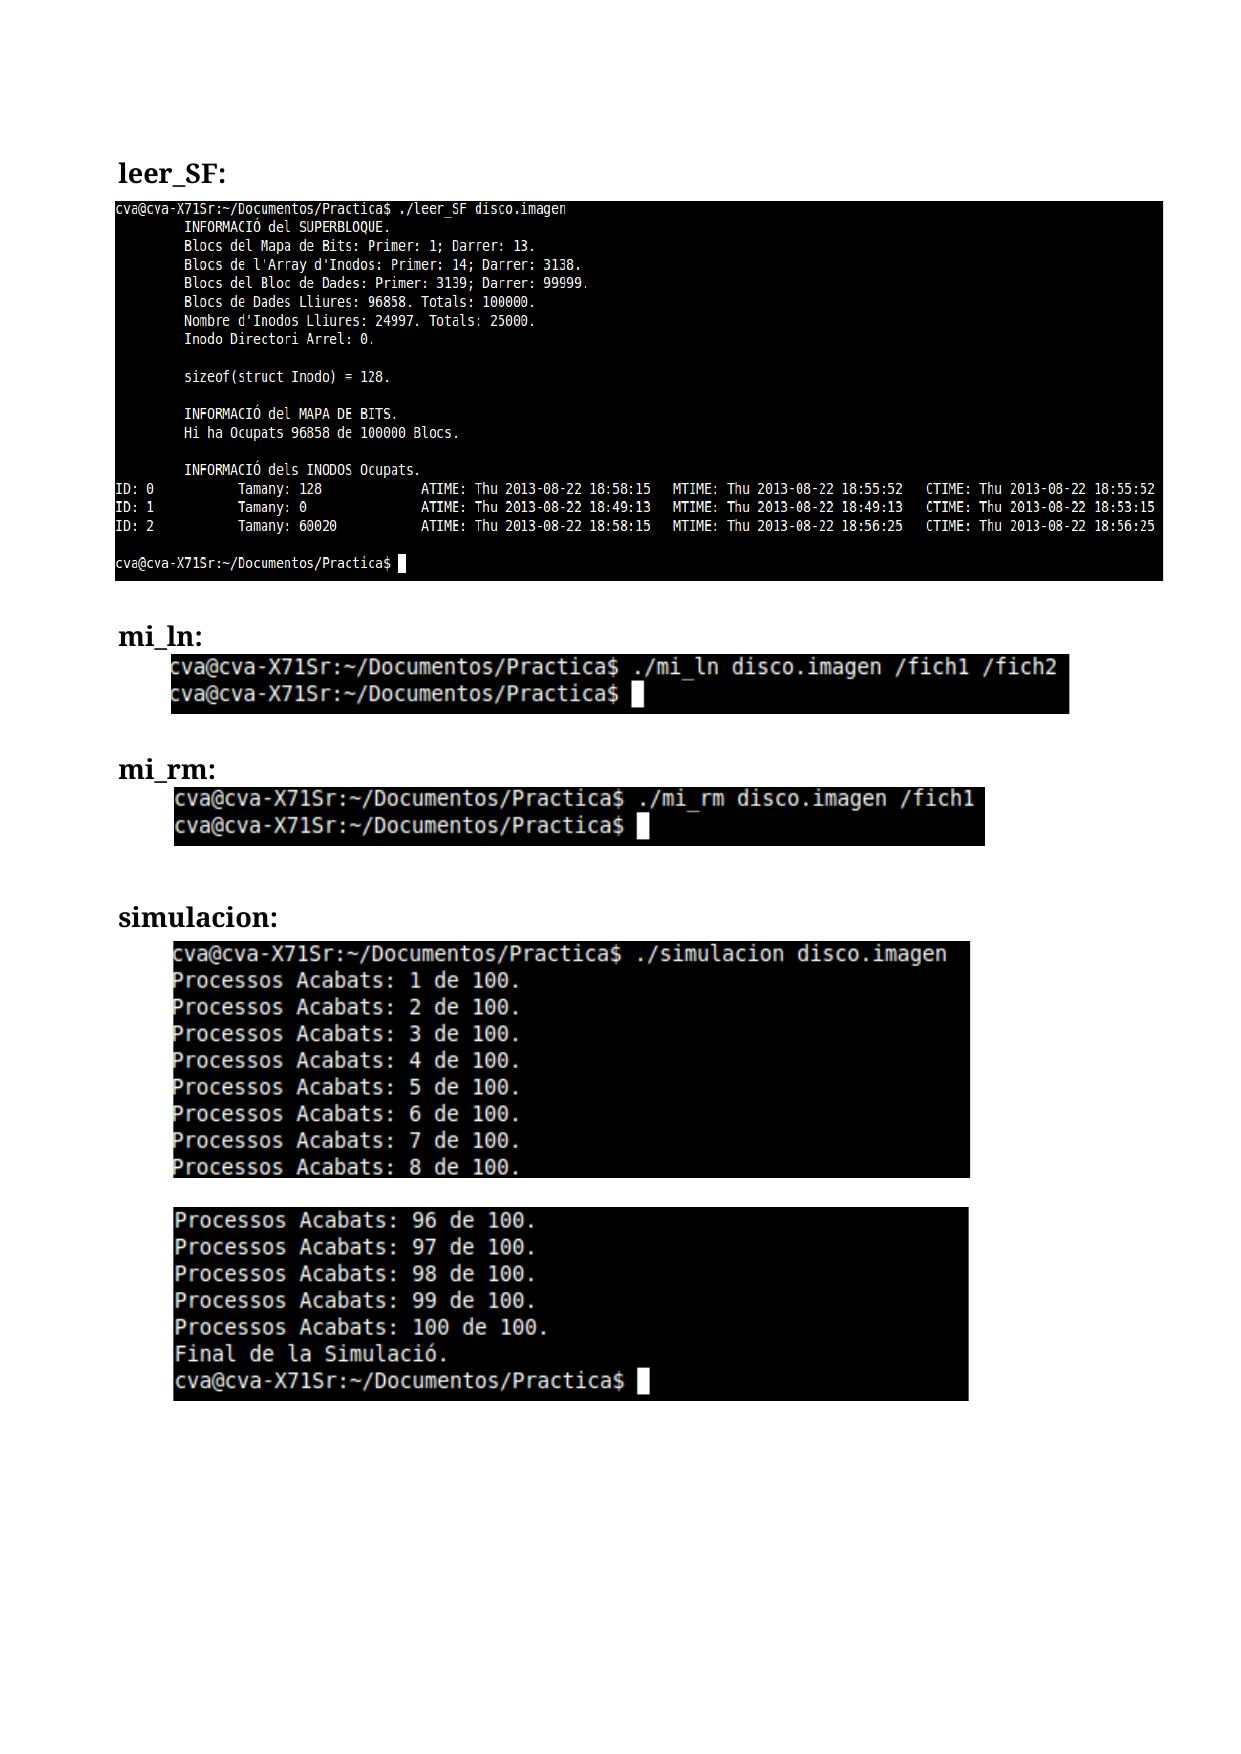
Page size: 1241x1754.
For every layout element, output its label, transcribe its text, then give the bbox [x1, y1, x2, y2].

picture [174, 787, 985, 846]
picture [173, 941, 970, 1178]
text mi_rm: [118, 751, 1122, 788]
picture [171, 654, 1070, 714]
text mi_ln: [118, 618, 1122, 654]
picture [173, 1207, 969, 1401]
text simulacion: [118, 898, 1122, 935]
picture [115, 201, 1164, 581]
text leer_SF: [118, 155, 1122, 192]
